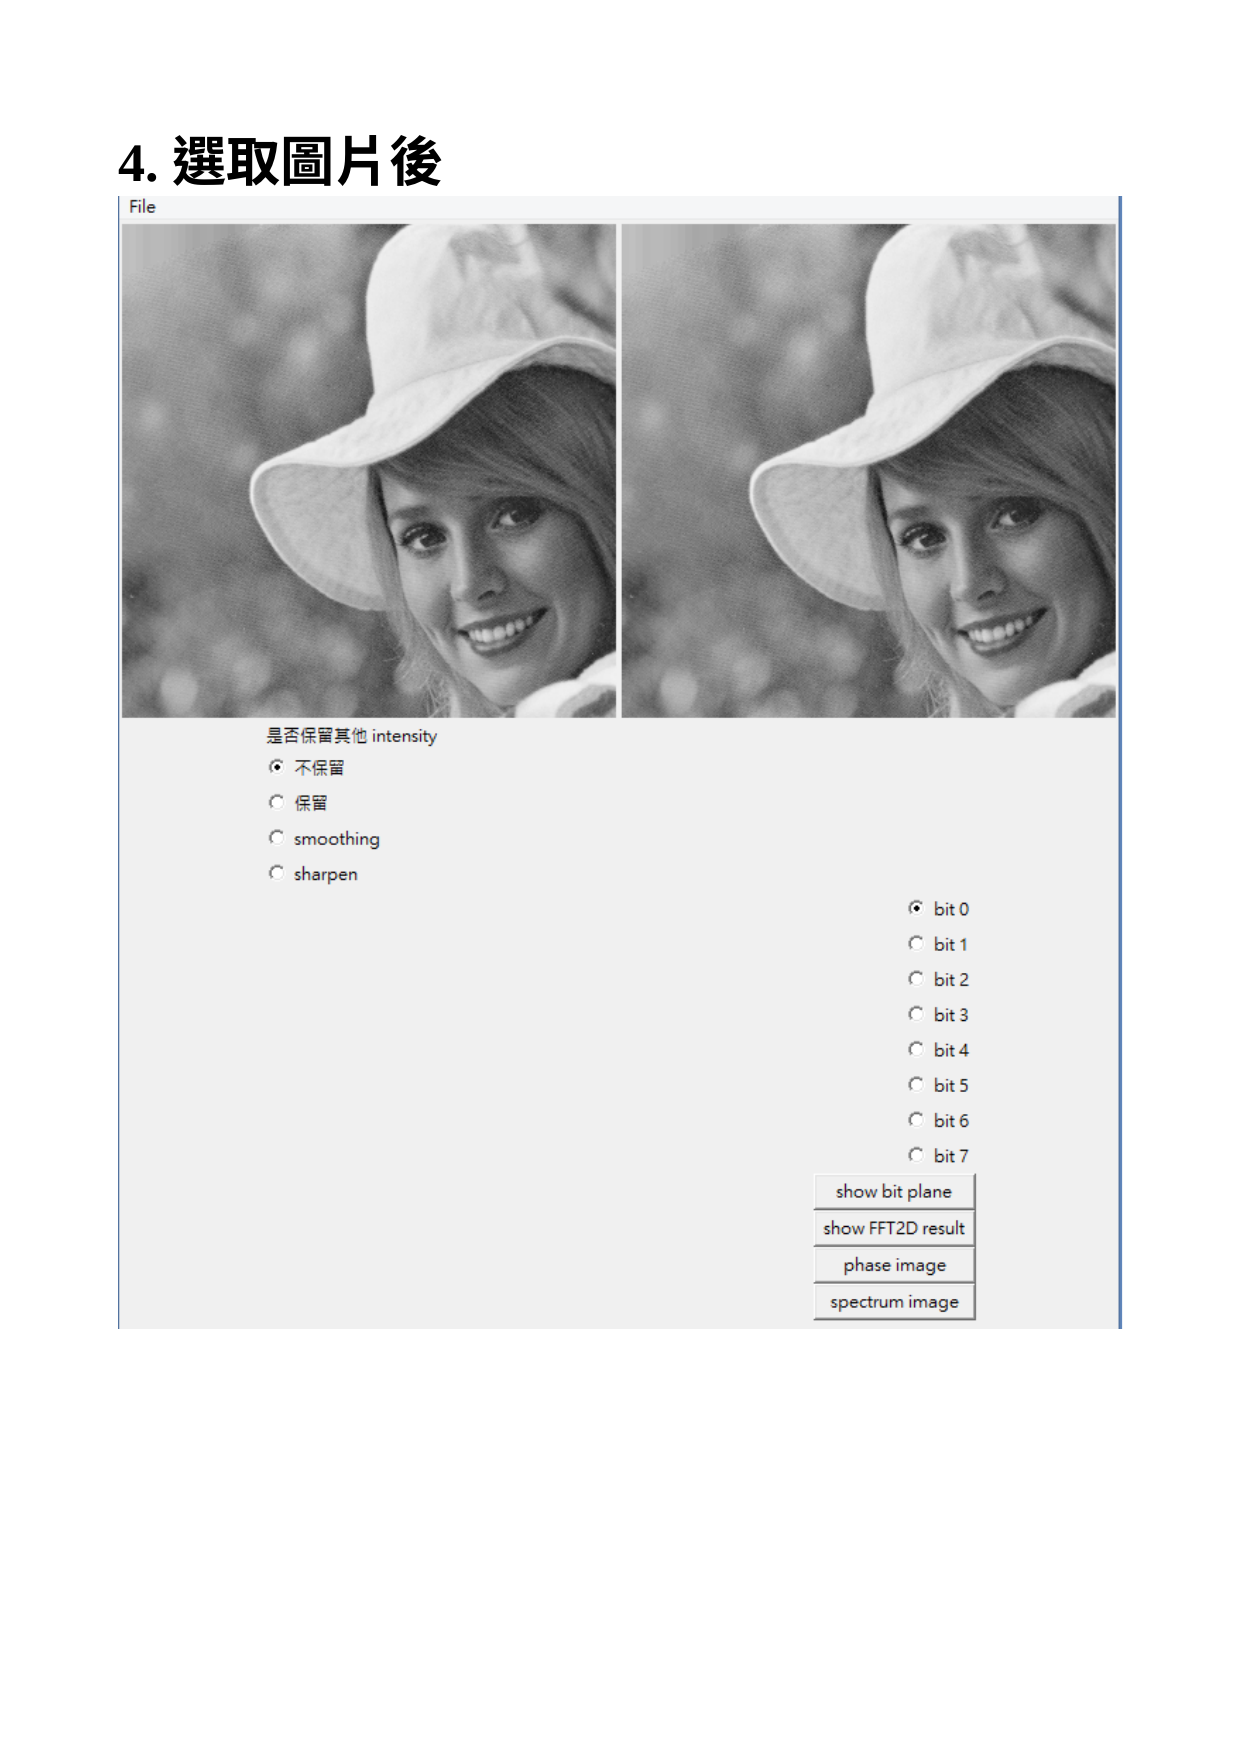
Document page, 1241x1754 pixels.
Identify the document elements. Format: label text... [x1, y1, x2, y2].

text 4. 選取圖片後 [118, 118, 1122, 196]
